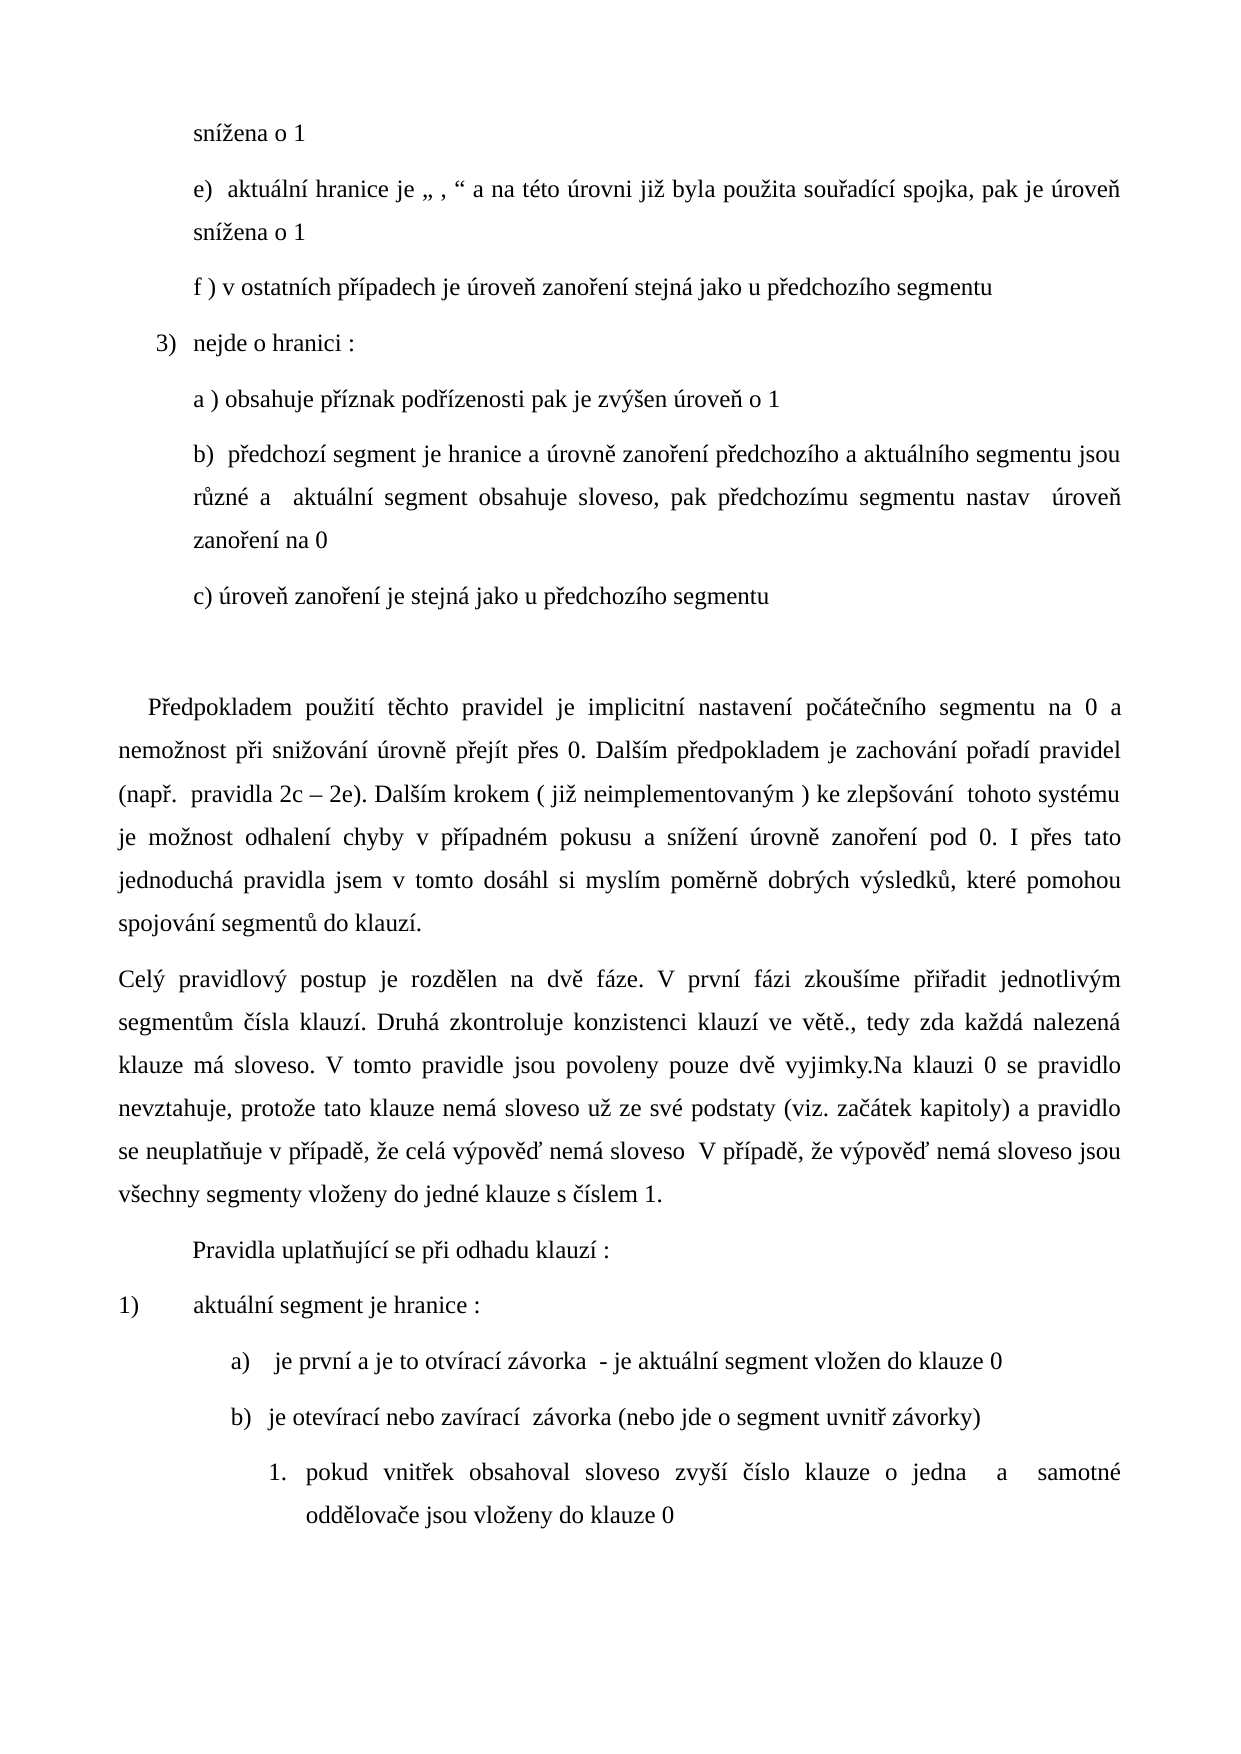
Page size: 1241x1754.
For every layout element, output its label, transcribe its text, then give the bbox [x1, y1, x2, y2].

list aktuální segment je hranice : [118, 1291, 1122, 1319]
list pokud vnitřek obsahoval sloveso zvyší číslo klauze o jedna a samotné oddělovače jsou vloženy do klauze 0 [268, 1457, 1122, 1529]
list nejde o hranici : [156, 328, 1122, 357]
list b) předchozí segment je hranice a úrovně zanoření předchozího a aktuálního segmentu jsou různé a aktuální segment obsahuje sloveso, pak předchozímu segmentu nastav úroveň zanoření na 0 [156, 439, 1122, 554]
list f ) v ostatních případech je úroveň zanoření stejná jako u předchozího segmentu [156, 272, 1122, 301]
list je první a je to otvírací závorka - je aktuální segment vložen do klauze 0 [231, 1346, 1122, 1375]
text Předpokladem použití těchto pravidel je implicitní nastavení počátečního segmentu na 0 a nemožnost při snižování úrovně přejít přes 0. Dalším předpokladem je zachování pořadí pravidel (např. pravidla 2c – 2e). Dalším krokem ( již neimplementovaným ) ke zlepšování tohoto systému je možnost odhalení chyby v případném pokusu a snížení úrovně zanoření pod 0. I přes tato jednoduchá pravidla jsem v tomto dosáhl si myslím poměrně dobrých výsledků, které pomohou spojování segmentů do klauzí. [118, 692, 1122, 937]
list e) aktuální hranice je „ , “ a na této úrovni již byla použita souřadící spojka, pak je úroveň snížena o 1 [156, 174, 1122, 246]
list c) úroveň zanoření je stejná jako u předchozího segmentu [156, 581, 1122, 610]
list a ) obsahuje příznak podřízenosti pak je zvýšen úroveň o 1 [156, 384, 1122, 412]
text Pravidla uplatňující se při odhadu klauzí : [118, 1235, 1122, 1264]
list snížena o 1 [156, 118, 1122, 147]
list je otevírací nebo zavírací závorka (nebo jde o segment uvnitř závorky) [231, 1402, 1122, 1431]
text Celý pravidlový postup je rozdělen na dvě fáze. V první fázi zkoušíme přiřadit jednotlivým segmentům čísla klauzí. Druhá zkontroluje konzistenci klauzí ve větě., tedy zda každá nalezená klauze má sloveso. V tomto pravidle jsou povoleny pouze dvě vyjimky.Na klauzi 0 se pravidlo nevztahuje, protože tato klauze nemá sloveso už ze své podstaty (viz. začátek kapitoly) a pravidlo se neuplatňuje v případě, že celá výpověď nemá sloveso V případě, že výpověď nemá sloveso jsou všechny segmenty vloženy do jedné klauze s číslem 1. [118, 964, 1122, 1208]
